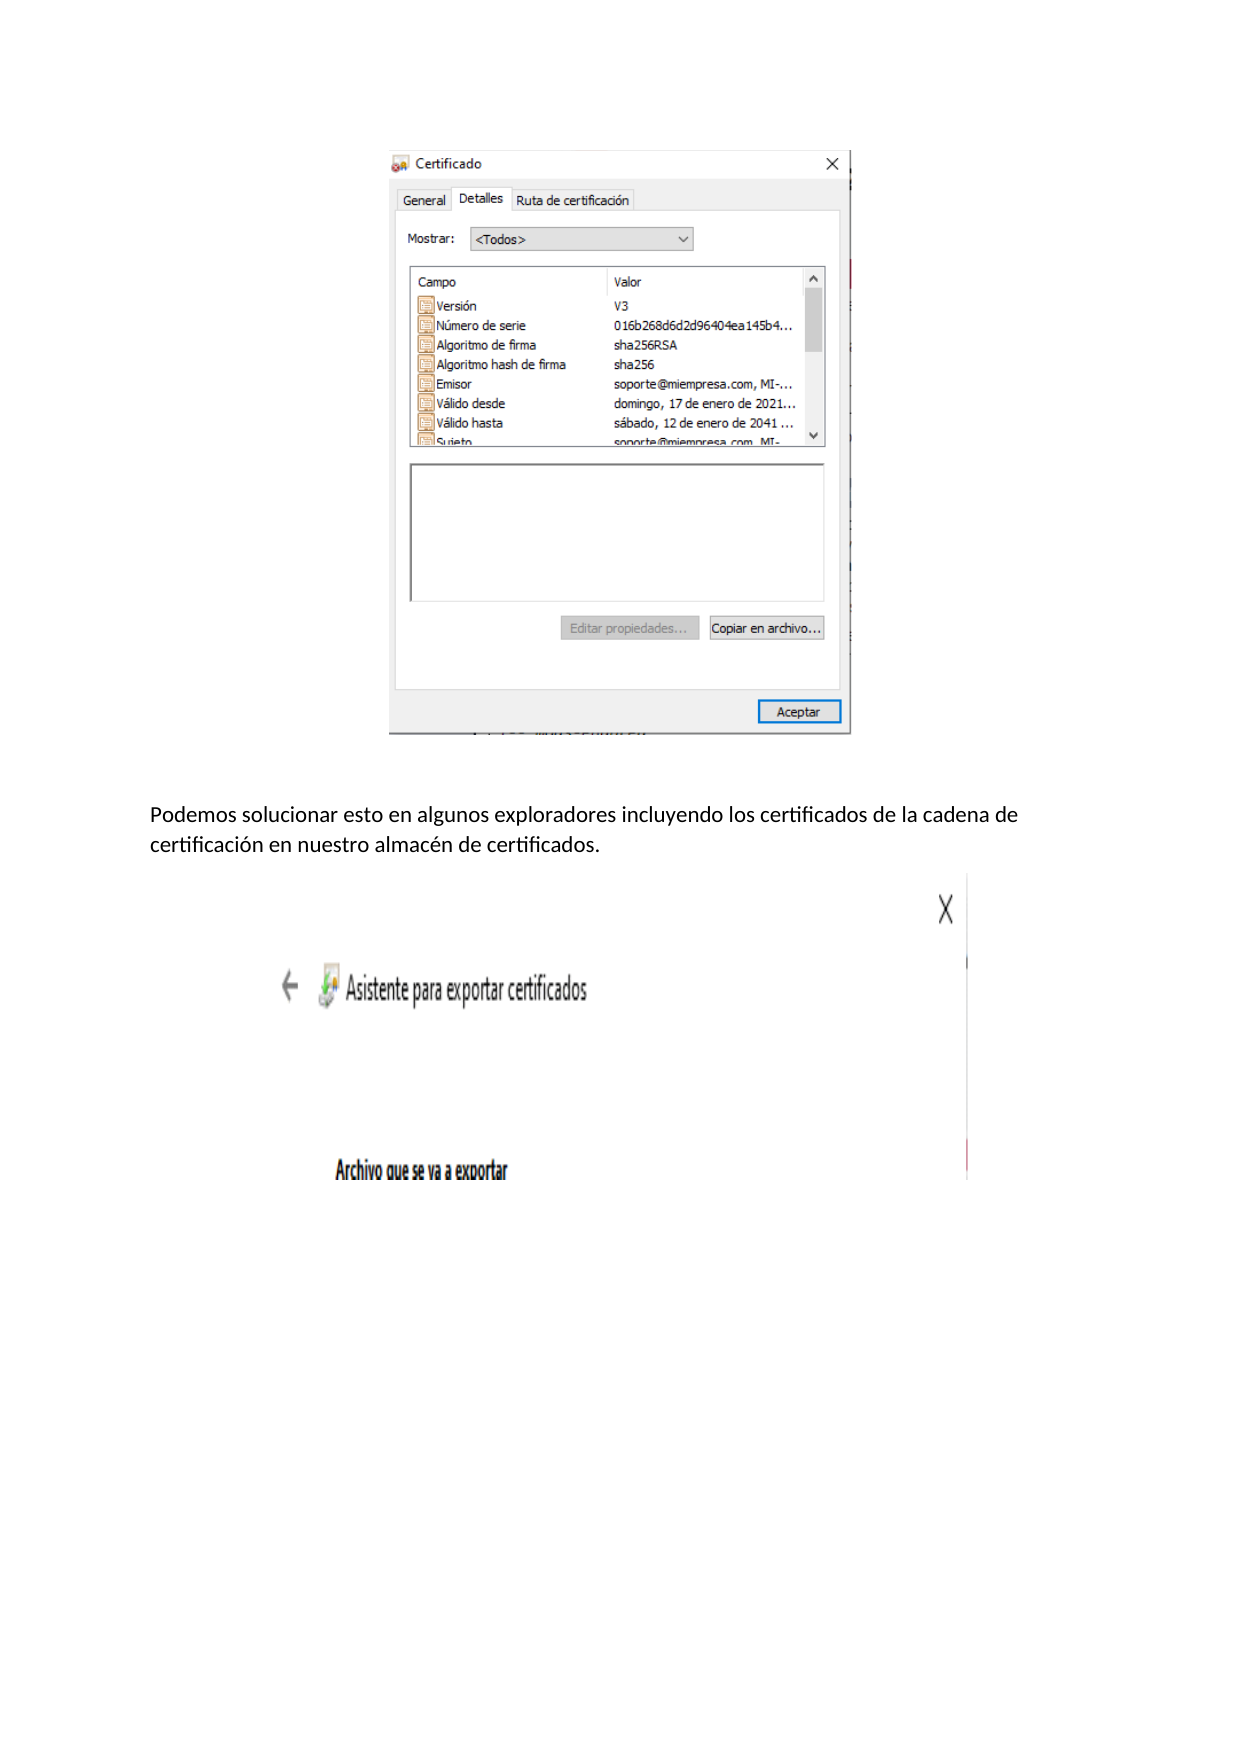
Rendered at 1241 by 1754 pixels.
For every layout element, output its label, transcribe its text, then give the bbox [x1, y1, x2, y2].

picture [272, 873, 968, 1180]
picture [389, 150, 852, 735]
text Podemos solucionar esto en algunos exploradores incluyendo los certificados de la cadena de certificación en nuestro almacén de certificados. [150, 800, 1090, 858]
